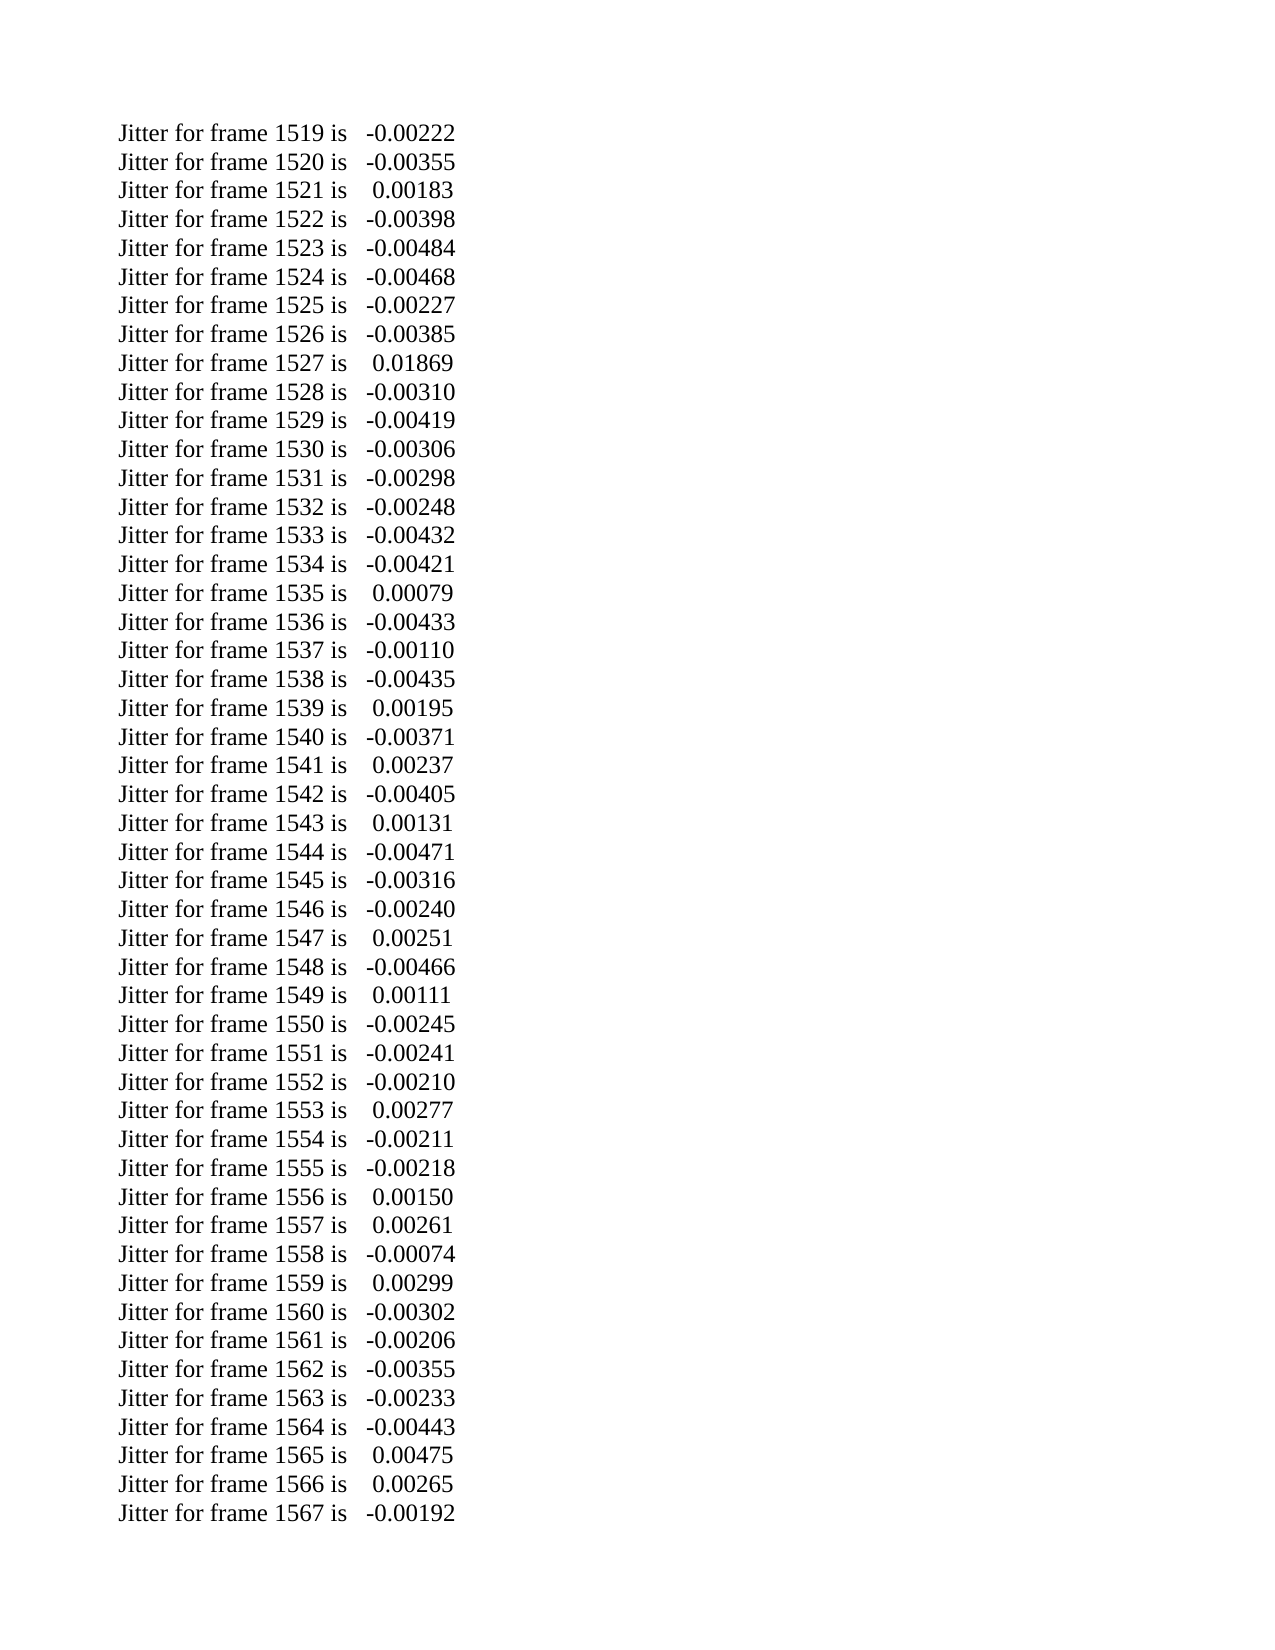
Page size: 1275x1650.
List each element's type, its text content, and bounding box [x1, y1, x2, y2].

text Jitter for frame 1554 is -0.00211 [118, 1124, 1157, 1153]
text Jitter for frame 1524 is -0.00468 [118, 262, 1157, 291]
text Jitter for frame 1561 is -0.00206 [118, 1326, 1157, 1354]
text Jitter for frame 1565 is 0.00475 [118, 1441, 1157, 1469]
text Jitter for frame 1566 is 0.00265 [118, 1469, 1157, 1498]
text Jitter for frame 1526 is -0.00385 [118, 319, 1157, 348]
text Jitter for frame 1546 is -0.00240 [118, 894, 1157, 923]
text Jitter for frame 1520 is -0.00355 [118, 147, 1157, 176]
text Jitter for frame 1555 is -0.00218 [118, 1153, 1157, 1182]
text Jitter for frame 1522 is -0.00398 [118, 204, 1157, 233]
text Jitter for frame 1536 is -0.00433 [118, 607, 1157, 636]
text Jitter for frame 1551 is -0.00241 [118, 1038, 1157, 1067]
text Jitter for frame 1533 is -0.00432 [118, 521, 1157, 549]
text Jitter for frame 1558 is -0.00074 [118, 1239, 1157, 1268]
text Jitter for frame 1525 is -0.00227 [118, 291, 1157, 319]
text Jitter for frame 1539 is 0.00195 [118, 693, 1157, 722]
text Jitter for frame 1540 is -0.00371 [118, 722, 1157, 751]
text Jitter for frame 1534 is -0.00421 [118, 549, 1157, 578]
text Jitter for frame 1537 is -0.00110 [118, 636, 1157, 664]
text Jitter for frame 1545 is -0.00316 [118, 866, 1157, 894]
text Jitter for frame 1532 is -0.00248 [118, 492, 1157, 521]
text Jitter for frame 1553 is 0.00277 [118, 1096, 1157, 1124]
text Jitter for frame 1543 is 0.00131 [118, 808, 1157, 837]
text Jitter for frame 1567 is -0.00192 [118, 1498, 1157, 1527]
text Jitter for frame 1550 is -0.00245 [118, 1009, 1157, 1038]
text Jitter for frame 1527 is 0.01869 [118, 348, 1157, 377]
text Jitter for frame 1544 is -0.00471 [118, 837, 1157, 866]
text Jitter for frame 1559 is 0.00299 [118, 1268, 1157, 1297]
text Jitter for frame 1535 is 0.00079 [118, 578, 1157, 607]
text Jitter for frame 1531 is -0.00298 [118, 463, 1157, 492]
text Jitter for frame 1528 is -0.00310 [118, 377, 1157, 406]
text Jitter for frame 1557 is 0.00261 [118, 1211, 1157, 1239]
text Jitter for frame 1541 is 0.00237 [118, 751, 1157, 779]
text Jitter for frame 1529 is -0.00419 [118, 406, 1157, 434]
text Jitter for frame 1562 is -0.00355 [118, 1354, 1157, 1383]
text Jitter for frame 1563 is -0.00233 [118, 1383, 1157, 1412]
text Jitter for frame 1521 is 0.00183 [118, 176, 1157, 204]
text Jitter for frame 1548 is -0.00466 [118, 952, 1157, 981]
text Jitter for frame 1519 is -0.00222 [118, 118, 1157, 147]
text Jitter for frame 1549 is 0.00111 [118, 981, 1157, 1009]
text Jitter for frame 1547 is 0.00251 [118, 923, 1157, 952]
text Jitter for frame 1523 is -0.00484 [118, 233, 1157, 262]
text Jitter for frame 1530 is -0.00306 [118, 434, 1157, 463]
text Jitter for frame 1560 is -0.00302 [118, 1297, 1157, 1326]
text Jitter for frame 1556 is 0.00150 [118, 1182, 1157, 1211]
text Jitter for frame 1552 is -0.00210 [118, 1067, 1157, 1096]
text Jitter for frame 1542 is -0.00405 [118, 779, 1157, 808]
text Jitter for frame 1564 is -0.00443 [118, 1412, 1157, 1441]
text Jitter for frame 1538 is -0.00435 [118, 664, 1157, 693]
